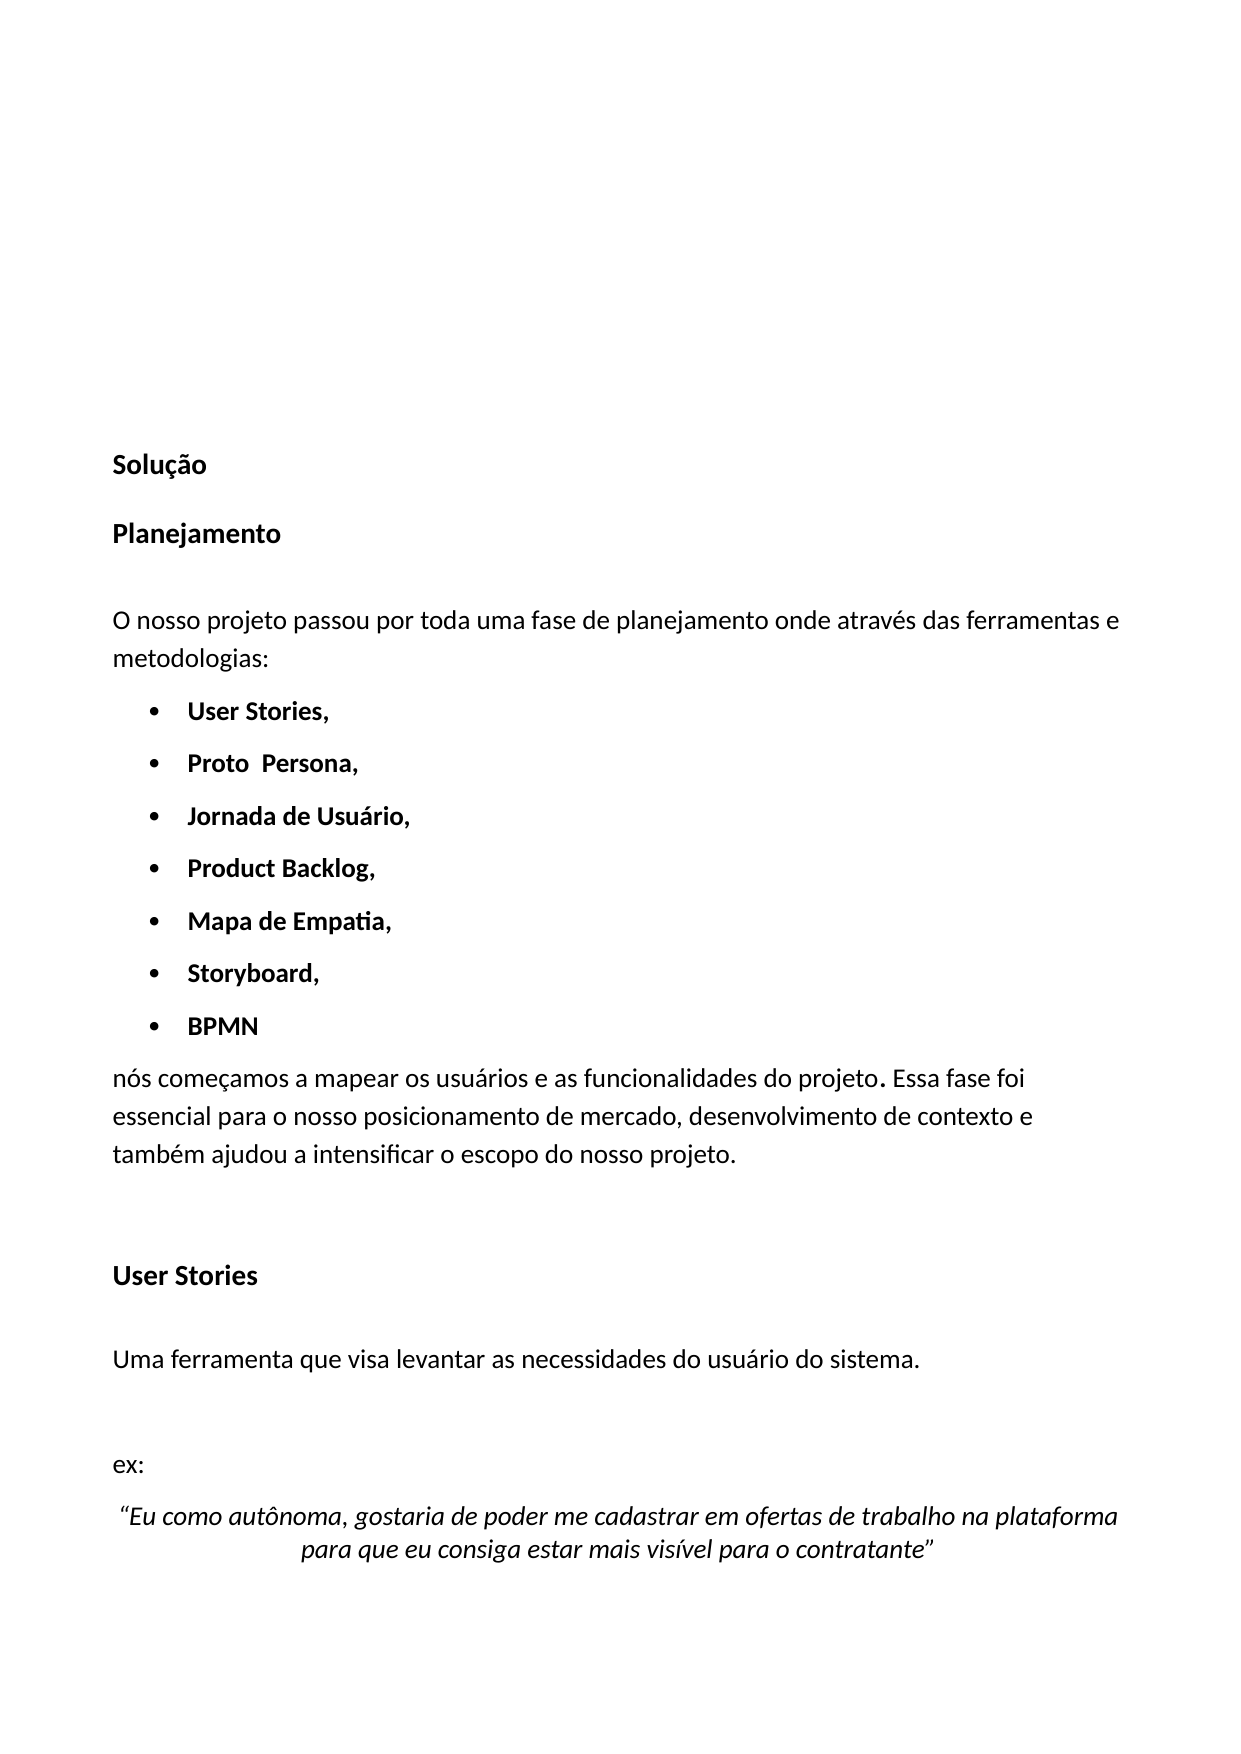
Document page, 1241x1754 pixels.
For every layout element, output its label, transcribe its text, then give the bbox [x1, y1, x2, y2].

text O nosso projeto passou por toda uma fase de planejamento onde através das ferramentas e metodologias: [112, 603, 1128, 674]
list BPMN [150, 1009, 1128, 1042]
text “Eu como autônoma, gostaria de poder me cadastrar em ofertas de trabalho na plataforma para que eu consiga estar mais visível para o contratante” [112, 1499, 1128, 1566]
list Storyboard, [150, 956, 1128, 989]
list User Stories, [150, 694, 1128, 727]
text Uma ferramenta que visa levantar as necessidades do usuário do sistema. [112, 1342, 1128, 1375]
subtitle Solução [112, 446, 1128, 482]
subtitle Planejamento [112, 515, 1128, 551]
list Product Backlog, [150, 851, 1128, 884]
text ex: [112, 1447, 1128, 1480]
text nós começamos a mapear os usuários e as funcionalidades do projeto. Essa fase foi essencial para o nosso posicionamento de mercado, desenvolvimento de contexto e também ajudou a intensificar o escopo do nosso projeto. [112, 1061, 1128, 1170]
list Mapa de Empatia, [150, 904, 1128, 937]
subtitle User Stories [112, 1257, 1128, 1292]
list Proto Persona, [150, 746, 1128, 779]
list Jornada de Usuário, [150, 799, 1128, 832]
